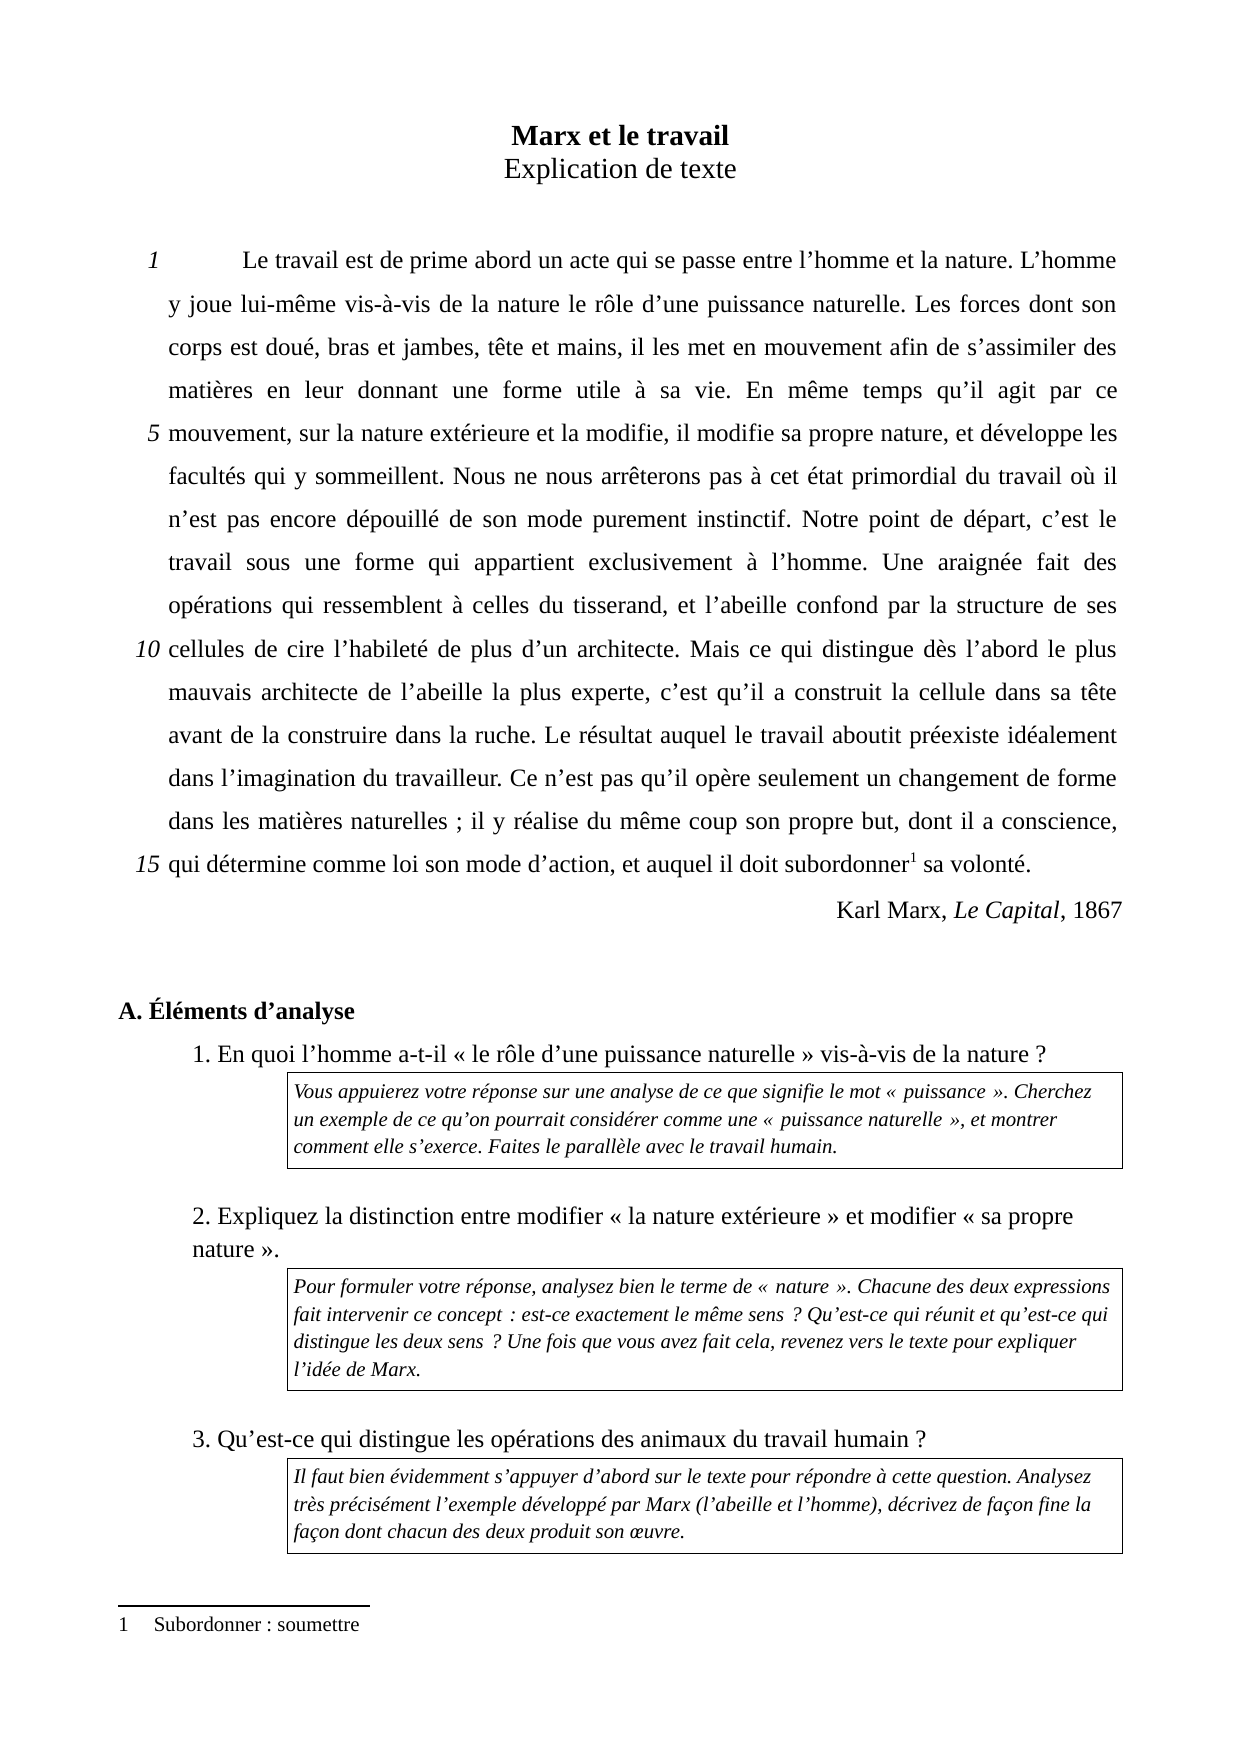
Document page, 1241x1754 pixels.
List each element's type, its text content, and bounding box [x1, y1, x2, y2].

table_header Vous appuierez votre réponse sur une analyse de ce que signifie le mot « puissance ». Cherchez un exemple de ce qu’on pourrait considérer comme une « puissance naturelle », et montrer comment elle s’exerce. Faites le parallèle avec le travail humain. [288, 1073, 1122, 1167]
table_header Il faut bien évidemment s’appuyer d’abord sur le texte pour répondre à cette question. Analysez très précisément l’exemple développé par Marx (l’abeille et l’homme), décrivez de façon fine la façon dont chacun des deux produit son œuvre. [288, 1459, 1122, 1553]
table_header Pour formuler votre réponse, analysez bien le terme de « nature ». Chacune des deux expressions fait intervenir ce concept : est-ce exactement le même sens ? Qu’est-ce qui réunit et qu’est-ce qui distingue les deux sens ? Une fois que vous avez fait cela, revenez vers le texte pour expliquer l’idée de Marx. [288, 1269, 1122, 1390]
text 3. Qu’est-ce qui distingue les opérations des animaux du travail humain ? [192, 1424, 1122, 1453]
text 2. Expliquez la distinction entre modifier « la nature extérieure » et modifier « sa propre nature ». [192, 1201, 1122, 1263]
text A. Éléments d’analyse [118, 996, 1122, 1025]
text Karl Marx, Le Capital, 1867 [118, 895, 1122, 924]
table_header Le travail est de prime abord un acte qui se passe entre l’homme et la nature. L’homme y joue lui-même vis-à-vis de la nature le rôle d’une puissance naturelle. Les forces dont son corps est doué, bras et jambes, tête et mains, il les met en mouvement afin de s’assimiler des matières en leur donnant une forme utile à sa vie. En même temps qu’il agit par ce mouvement, sur la nature extérieure et la modifie, il modifie sa propre nature, et développe les facultés qui y sommeillent. Nous ne nous arrêterons pas à cet état primordial du travail où il n’est pas encore dépouillé de son mode purement instinctif. Notre point de départ, c’est le travail sous une forme qui appartient exclusivement à l’homme. Une araignée fait des opérations qui ressemblent à celles du tisserand, et l’abeille confond par la structure de ses cellules de cire l’habileté de plus d’un architecte. Mais ce qui distingue dès l’abord le plus mauvais architecte de l’abeille la plus experte, c’est qu’il a construit la cellule dans sa tête avant de la construire dans la ruche. Le résultat auquel le travail aboutit préexiste idéalement dans l’imagination du travailleur. Ce n’est pas qu’il opère seulement un changement de forme dans les matières naturelles ; il y réalise du même coup son propre but, dont il a conscience, qui détermine comme loi son mode d’action, et auquel il doit subordonner sa volonté. [165, 243, 1122, 895]
text 1. En quoi l’homme a-t-il « le rôle d’une puissance naturelle » vis-à-vis de la nature ? [192, 1039, 1122, 1068]
table_header 1 5 10 15 [118, 243, 165, 895]
text Explication de texte [118, 152, 1122, 185]
text Marx et le travail [118, 118, 1122, 152]
